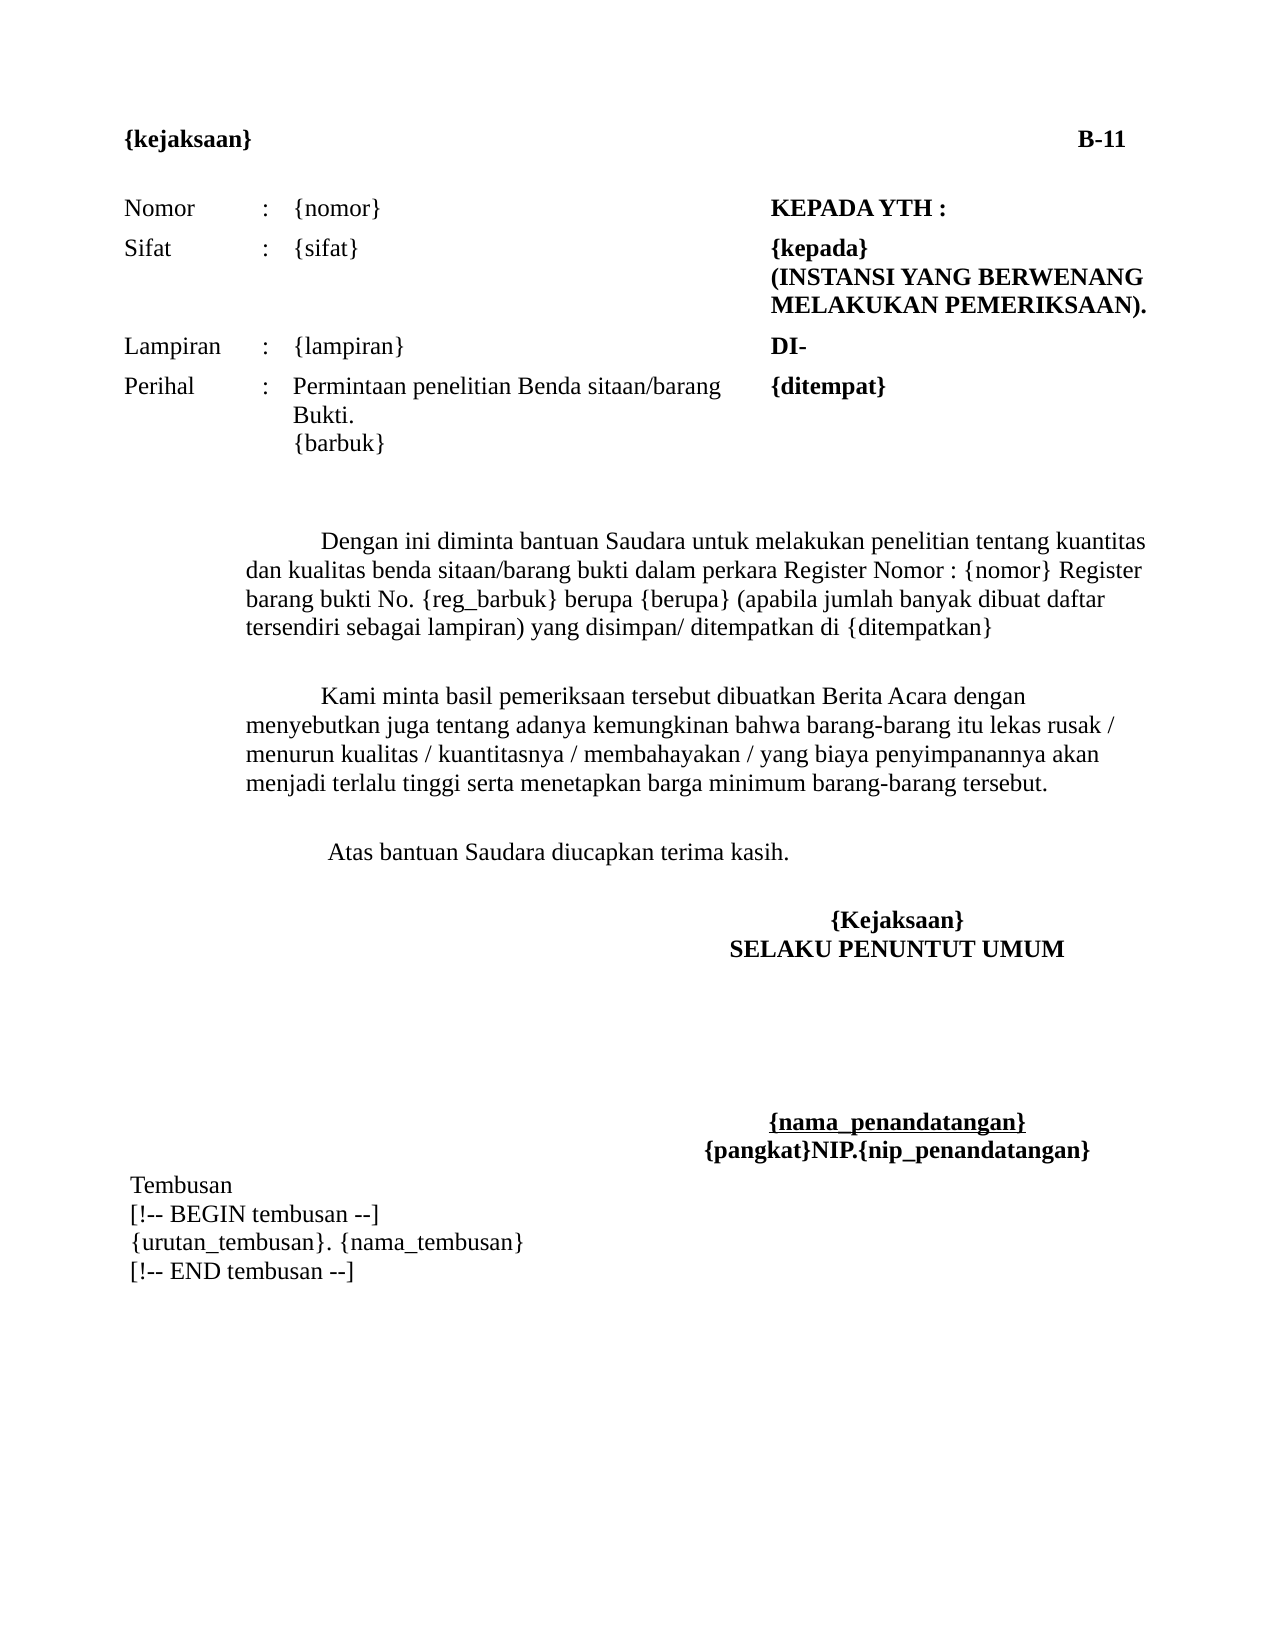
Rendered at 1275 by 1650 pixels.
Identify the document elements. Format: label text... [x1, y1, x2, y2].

table_cell Permintaan penelitian Benda sitaan/barang Bukti. {barbuk} [287, 365, 765, 463]
table_header [118, 900, 637, 1170]
table_header Nomor [118, 187, 256, 227]
table_cell : [256, 325, 287, 365]
table_header : [256, 187, 287, 227]
table_header {kejaksaan} [118, 118, 1072, 158]
table_header B-11 [1072, 118, 1157, 158]
table_cell DI- [765, 325, 1157, 365]
table_header Dengan ini diminta bantuan Saudara untuk melakukan penelitian tentang kuantitas dan kualitas benda sitaan/barang bukti dalam perkara Register Nomor : {nomor} Register barang bukti No. {reg_barbuk} berupa {berupa} (apabila jumlah banyak dibuat daftar tersendiri sebagai lampiran) yang disimpan/ ditempatkan di {ditempatkan} [240, 520, 1157, 647]
table_header Kami minta basil pemeriksaan tersebut dibuatkan Berita Acara dengan menyebutkan juga tentang adanya kemungkinan bahwa barang-barang itu lekas rusak / menurun kualitas / kuantitasnya / membahayakan / yang biaya penyimpanannya akan menjadi terlalu tinggi serta menetapkan barga minimum barang-barang tersebut. [240, 676, 1157, 802]
table_header {nomor} [287, 187, 765, 227]
text {urutan_tembusan}. {nama_tembusan} [130, 1227, 1157, 1256]
table_header {Kejaksaan} SELAKU PENUNTUT UMUM {nama_penandatangan} {pangkat}NIP.{nip_penandatangan} [638, 900, 1157, 1170]
text [!-- END tembusan --] [130, 1256, 1157, 1285]
table_cell {ditempat} [765, 365, 1157, 463]
table_cell Sifat [118, 227, 256, 325]
table_cell {lampiran} [287, 325, 765, 365]
table_cell {sifat} [287, 227, 765, 325]
text [!-- BEGIN tembusan --] [130, 1199, 1157, 1227]
table_cell : [256, 227, 287, 325]
table_cell Perihal [118, 365, 256, 463]
text Tembusan [130, 1170, 1157, 1199]
table_cell Lampiran [118, 325, 256, 365]
table_header KEPADA YTH : [765, 187, 1157, 227]
table_header Atas bantuan Saudara diucapkan terima kasih. [322, 831, 1157, 871]
table_cell {kepada} (INSTANSI YANG BERWENANG MELAKUKAN PEMERIKSAAN). [765, 227, 1157, 325]
table_cell : [256, 365, 287, 463]
